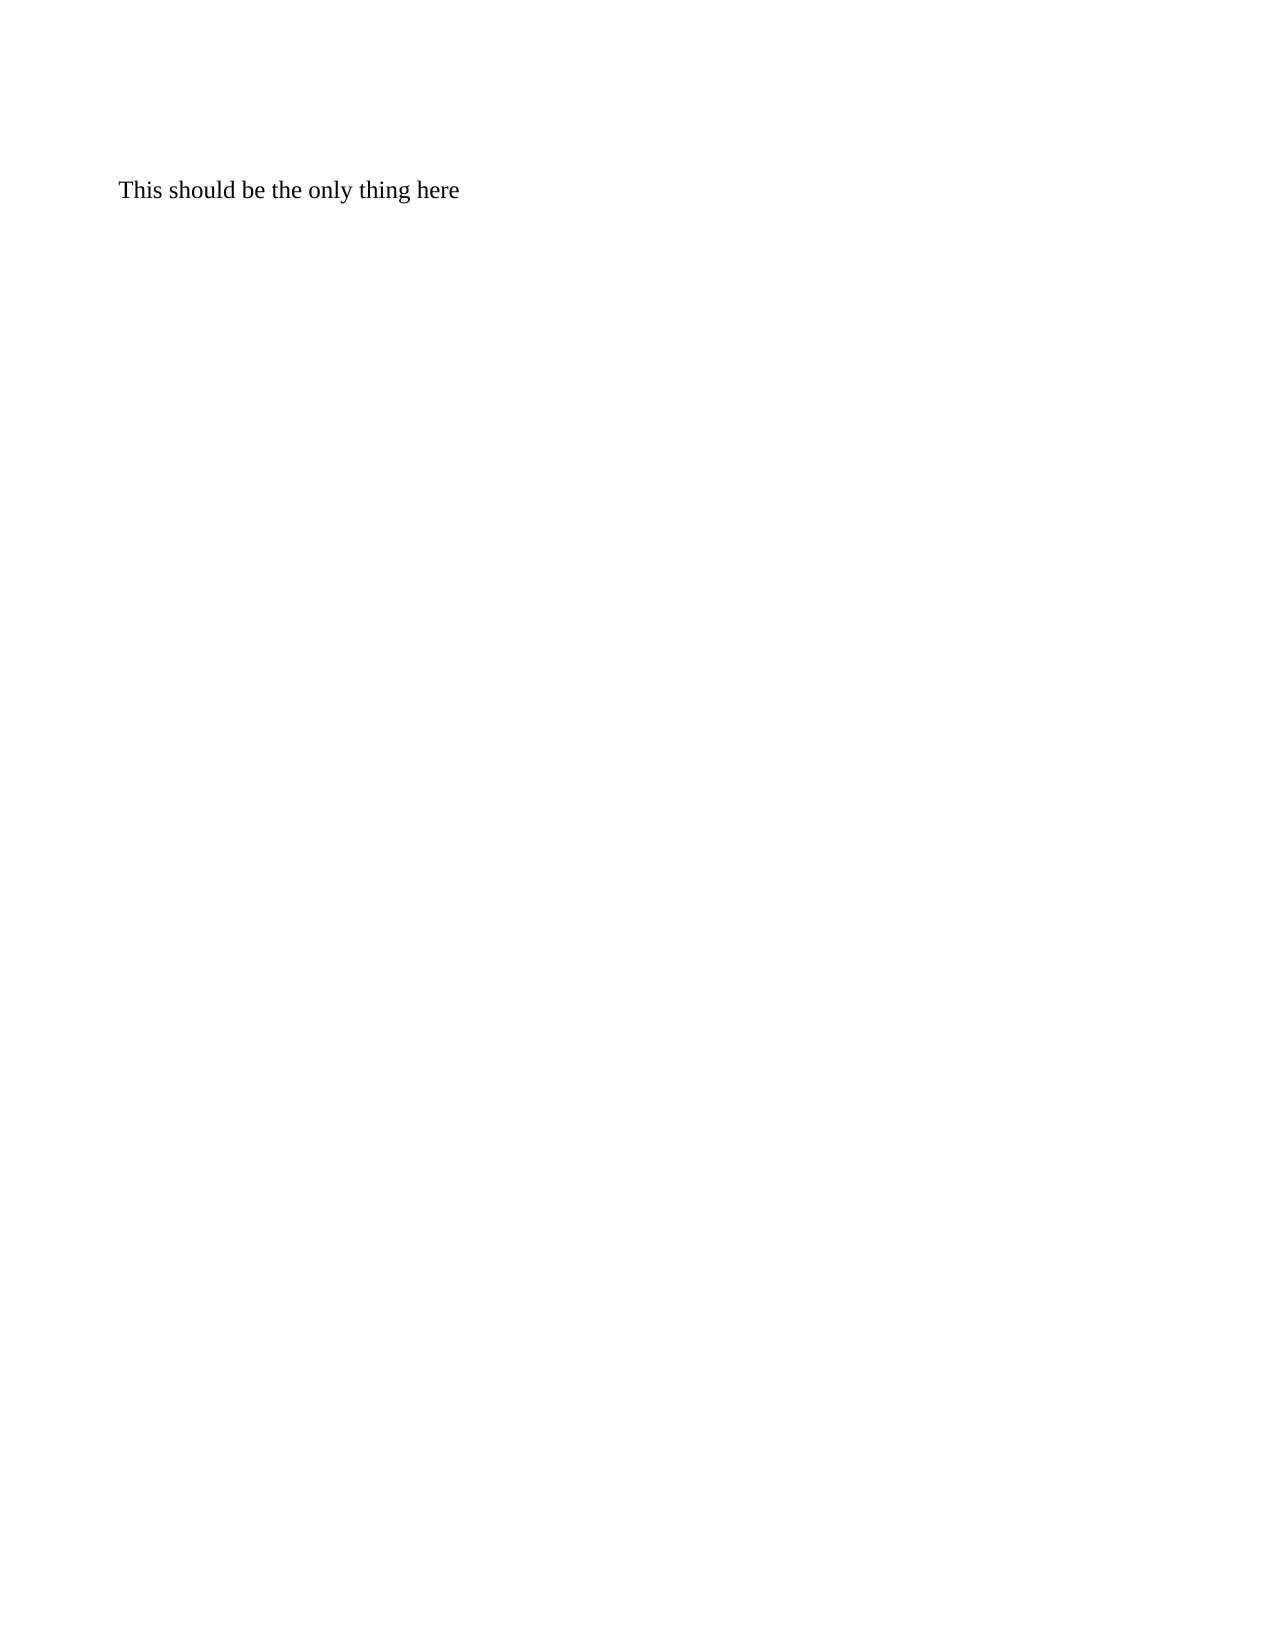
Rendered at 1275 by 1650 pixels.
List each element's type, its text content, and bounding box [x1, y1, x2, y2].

text This should be the only thing here [118, 176, 1157, 204]
